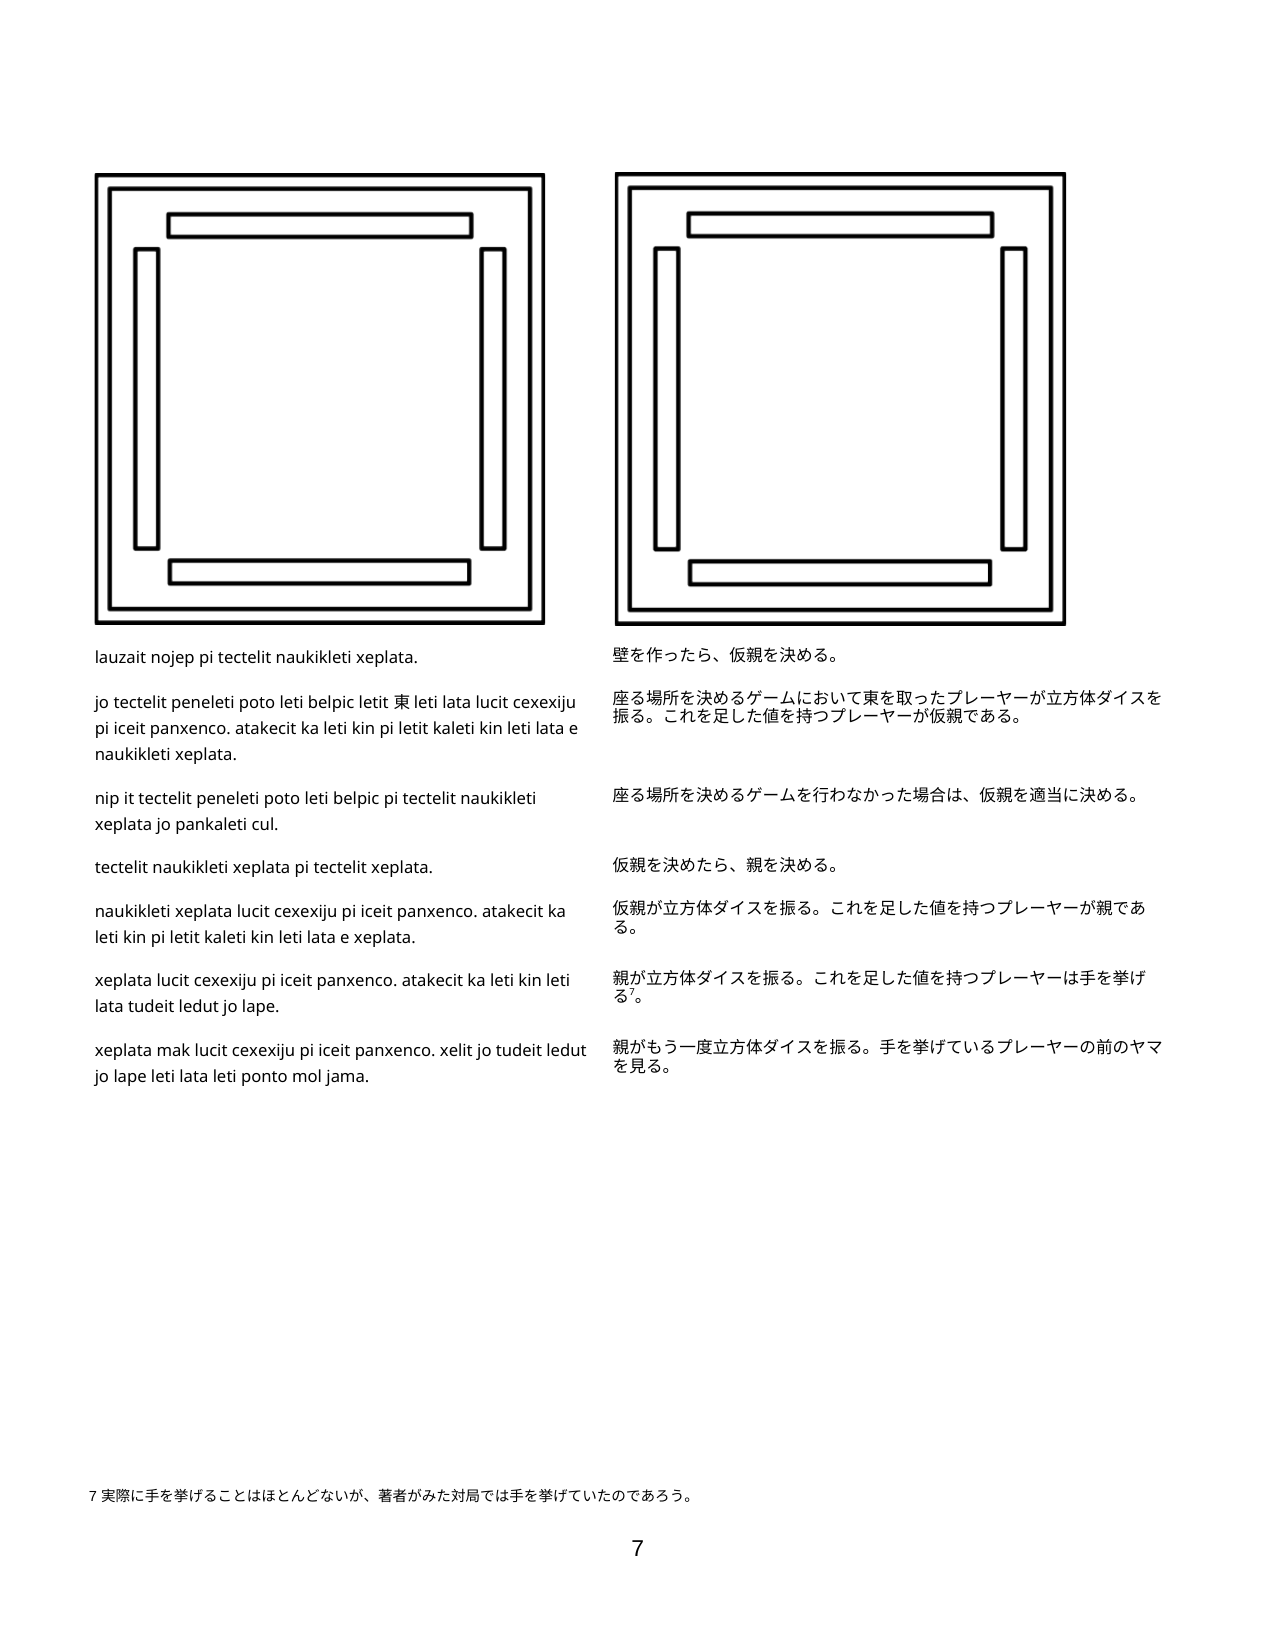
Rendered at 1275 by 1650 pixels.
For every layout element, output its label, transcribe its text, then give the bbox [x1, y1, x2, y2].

table_cell 座る場所を決めるゲームを行わなかった場合は、仮親を適当に決める。 [602, 776, 1182, 845]
table_cell 仮親が立方体ダイスを振る。これを足した値を持つプレーヤーが親である。 [602, 889, 1182, 958]
table_cell 仮親を決めたら、親を決める。 [602, 845, 1182, 889]
table_cell [602, 164, 1182, 635]
table_cell nip it tectelit peneleti poto leti belpic pi tectelit naukikleti xeplata jo pankaleti cul. [84, 776, 602, 845]
table_cell [84, 164, 602, 635]
table_cell jo tectelit peneleti poto leti belpic letit 東 leti lata lucit cexexiju pi iceit panxenco. atakecit ka leti kin pi letit kaleti kin leti lata e naukikleti xeplata. [84, 679, 602, 776]
table_cell tectelit naukikleti xeplata pi tectelit xeplata. [84, 845, 602, 889]
table_cell xeplata lucit cexexiju pi iceit panxenco. atakecit ka leti kin leti lata tudeit ledut jo lape. [84, 959, 602, 1028]
picture [94, 173, 546, 625]
table_cell 壁を作ったら、仮親を決める。 [602, 635, 1182, 679]
table_cell 親が立方体ダイスを振る。これを足した値を持つプレーヤーは手を挙げる。 [602, 959, 1182, 1028]
picture [614, 172, 1067, 626]
table_cell lauzait nojep pi tectelit naukikleti xeplata. [84, 635, 602, 679]
table_cell 親がもう一度立方体ダイスを振る。手を挙げているプレーヤーの前のヤマを見る。 [602, 1028, 1182, 1098]
table_cell 座る場所を決めるゲームにおいて東を取ったプレーヤーが立方体ダイスを振る。これを足した値を持つプレーヤーが仮親である。 [602, 679, 1182, 776]
table_cell xeplata mak lucit cexexiju pi iceit panxenco. xelit jo tudeit ledut jo lape leti lata leti ponto mol jama. [84, 1028, 602, 1098]
table_cell naukikleti xeplata lucit cexexiju pi iceit panxenco. atakecit ka leti kin pi letit kaleti kin leti lata e xeplata. [84, 889, 602, 958]
